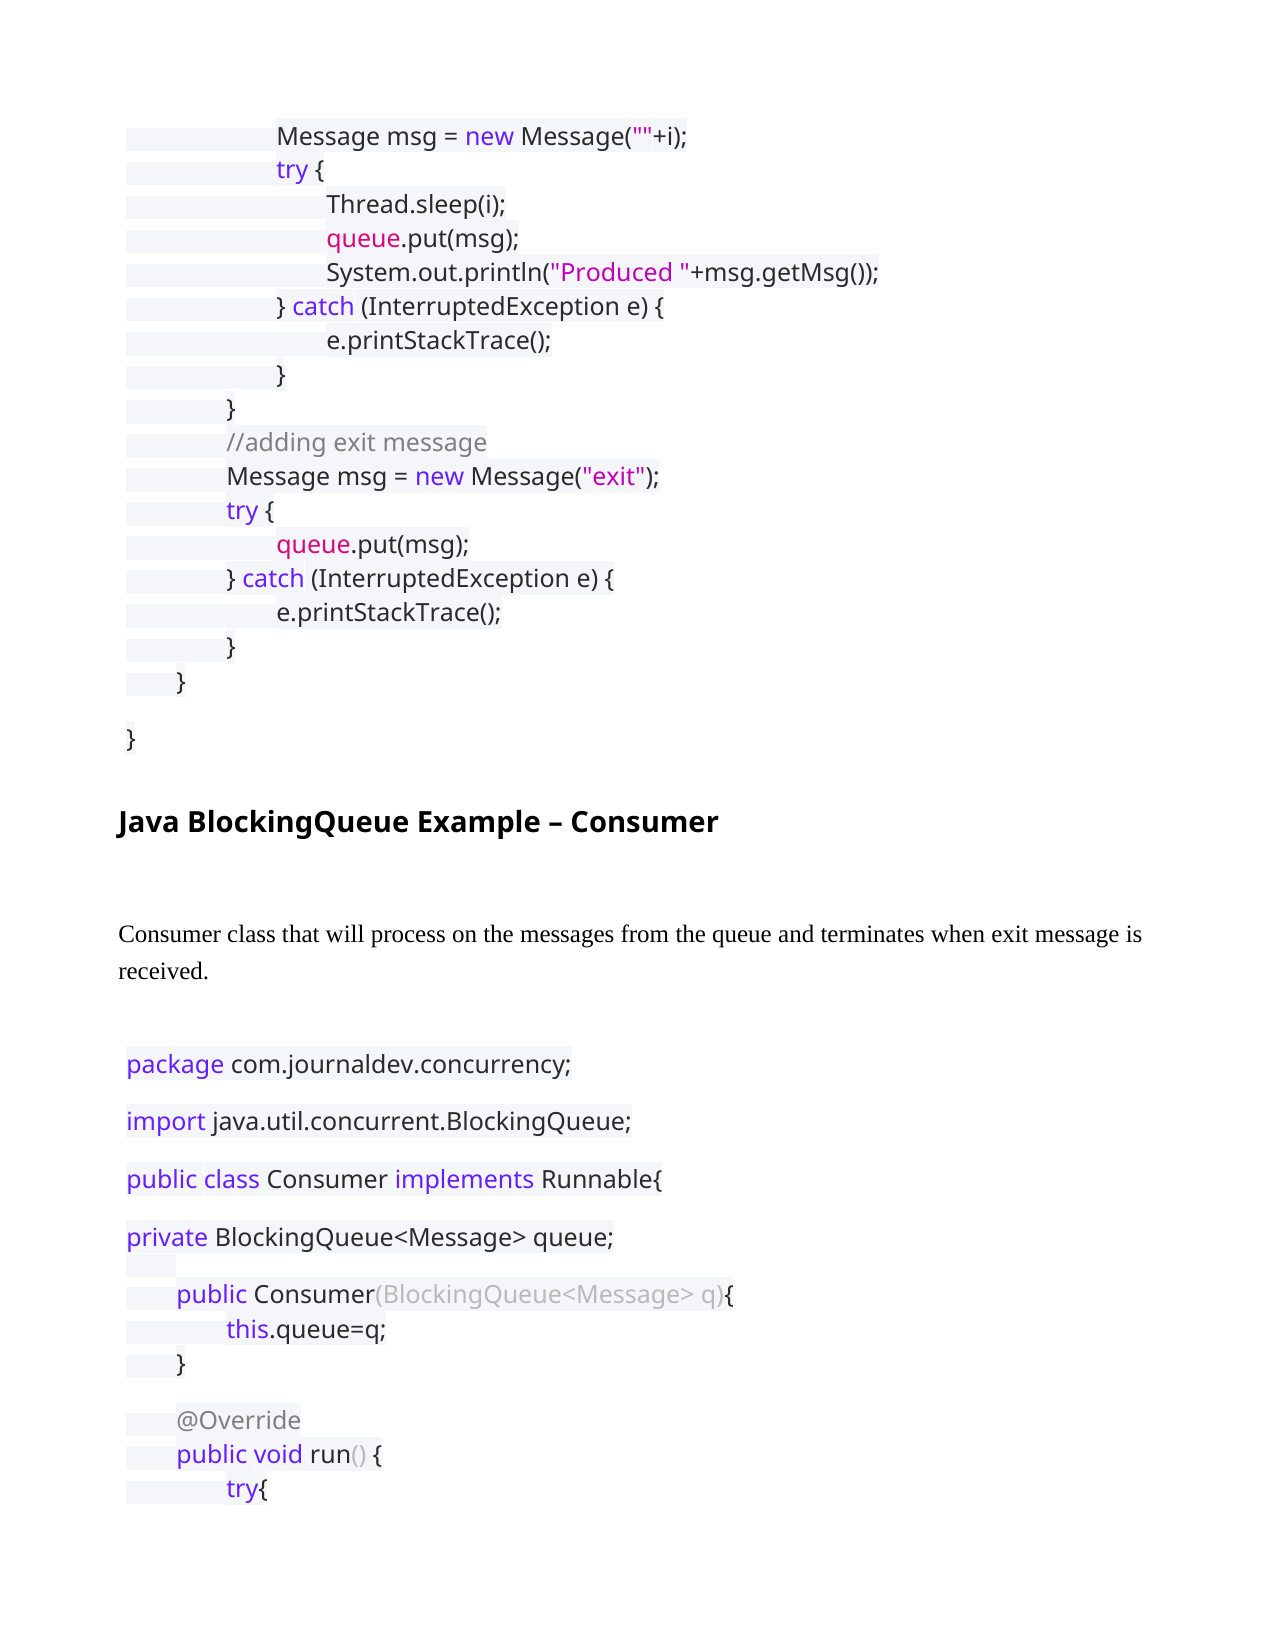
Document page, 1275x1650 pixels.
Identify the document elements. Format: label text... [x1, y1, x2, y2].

text } catch (InterruptedException e) { [126, 561, 1149, 595]
text package com.journaldev.concurrency; [126, 1046, 1149, 1080]
text queue.put(msg); [126, 527, 1149, 561]
text @Override [126, 1403, 1149, 1437]
text Consumer class that will process on the messages from the queue and terminates when exit message is received. [118, 910, 1157, 985]
text queue.put(msg); [126, 220, 1149, 254]
text import java.util.concurrent.BlockingQueue; [126, 1104, 1149, 1138]
text public Consumer(BlockingQueue<Message> q){ [126, 1277, 1149, 1311]
text e.printStackTrace(); [126, 322, 1149, 357]
text System.out.println("Produced "+msg.getMsg()); [126, 254, 1149, 288]
text Message msg = new Message("exit"); [126, 459, 1149, 493]
text } [126, 721, 1149, 755]
text } [126, 357, 1149, 391]
text this.queue=q; [126, 1311, 1149, 1345]
text public void run() { [126, 1437, 1149, 1471]
text Thread.sleep(i); [126, 186, 1149, 220]
text } [126, 663, 1149, 697]
subtitle Java BlockingQueue Example – Consumer [118, 802, 1157, 841]
text try { [126, 152, 1149, 186]
text } [126, 391, 1149, 425]
text } [126, 1345, 1149, 1379]
text Message msg = new Message(""+i); [126, 118, 1149, 152]
text } [126, 629, 1149, 663]
text private BlockingQueue<Message> queue; [126, 1219, 1149, 1253]
text try{ [126, 1471, 1149, 1505]
text //adding exit message [126, 425, 1149, 459]
text e.printStackTrace(); [126, 595, 1149, 629]
text } catch (InterruptedException e) { [126, 288, 1149, 322]
text public class Consumer implements Runnable{ [126, 1162, 1149, 1196]
text try { [126, 493, 1149, 527]
